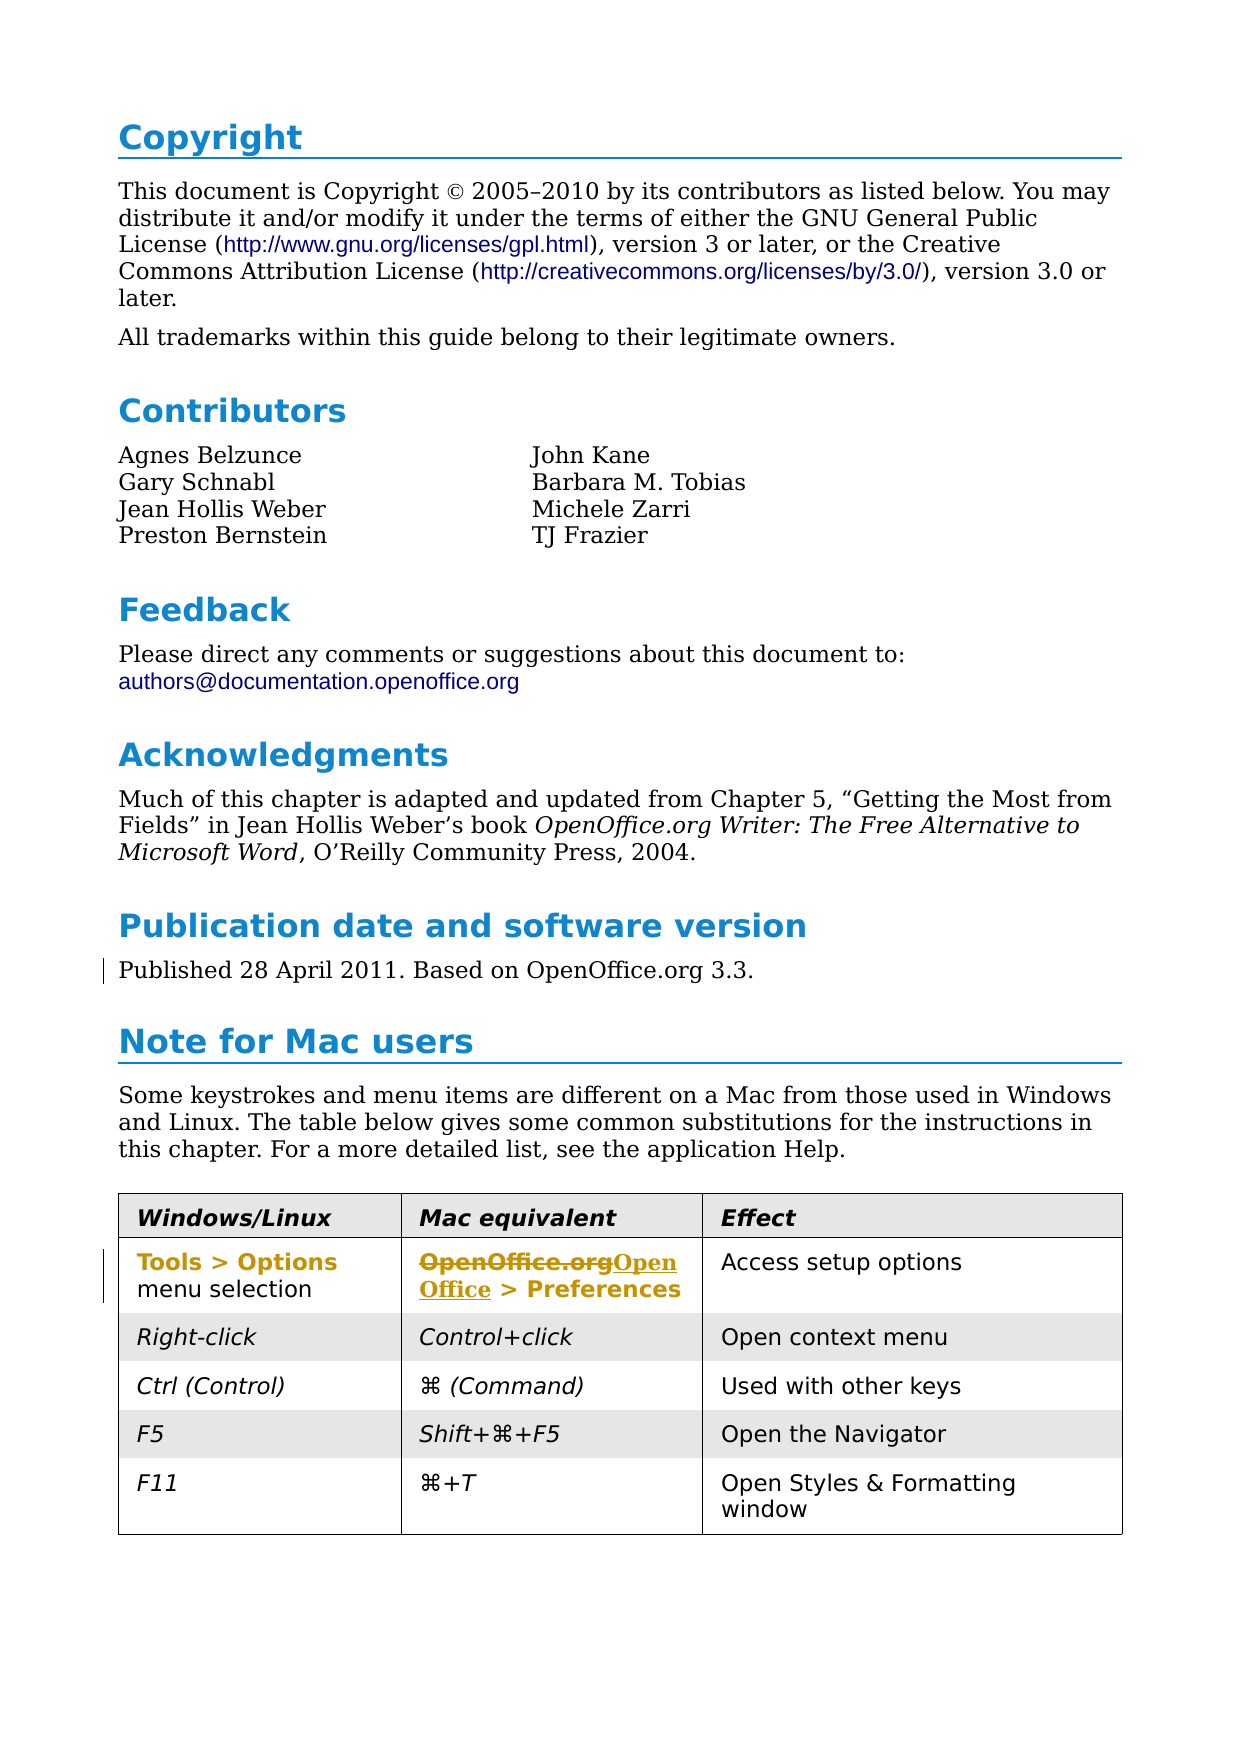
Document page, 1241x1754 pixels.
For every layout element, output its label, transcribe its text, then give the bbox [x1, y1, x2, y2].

subtitle Copyright [118, 118, 1122, 157]
text Agnes Belzunce John Kane Gary Schnabl Barbara M. Tobias Jean Hollis Weber Michele Zarri Preston Bernstein TJ Frazier [118, 443, 1122, 549]
text Contributors [118, 393, 1122, 430]
table_cell Used with other keys [703, 1361, 1122, 1410]
text All trademarks within this guide belong to their legitimate owners. [118, 324, 1122, 351]
table_cell OpenOffice > Preferences [402, 1238, 702, 1313]
table_cell F11 [119, 1458, 401, 1533]
text Published 28 April 2011. Based on OpenOffice.org 3.3. [118, 958, 1122, 984]
table_cell Access setup options [703, 1238, 1122, 1313]
table_header Windows/Linux [119, 1194, 401, 1237]
text Please direct any comments or suggestions about this document to: authors@documentation.openoffice.org [118, 641, 1122, 694]
subtitle Note for Mac users [118, 1023, 1122, 1062]
table_cell Right-click [119, 1313, 401, 1361]
text Acknowledgments [118, 736, 1122, 773]
table_cell F5 [119, 1410, 401, 1458]
text Much of this chapter is adapted and updated from Chapter 5, “Getting the Most from Fields” in Jean Hollis Weber’s book OpenOffice.org Writer: The Free Alternative to Microsoft Word, O’Reilly Community Press, 2004. [118, 786, 1122, 866]
text Publication date and software version [118, 908, 1122, 945]
table_header Effect [703, 1194, 1122, 1237]
table_cell Open Styles & Formatting window [703, 1458, 1122, 1533]
table_cell Open the Navigator [703, 1410, 1122, 1458]
text Feedback [118, 591, 1122, 629]
table_cell Tools > Options menu selection [119, 1238, 401, 1313]
table_cell z (Command) [402, 1361, 702, 1410]
table_cell Shift+z+F5 [402, 1410, 702, 1458]
text This document is Copyright © 2005–2010 by its contributors as listed below. You may distribute it and/or modify it under the terms of either the GNU General Public License (http://www.gnu.org/licenses/gpl.html), version 3 or later, or the Creative Commons Attribution License (http://creativecommons.org/licenses/by/3.0/), version 3.0 or later. [118, 178, 1122, 312]
text Some keystrokes and menu items are different on a Mac from those used in Windows and Linux. The table below gives some common substitutions for the instructions in this chapter. For a more detailed list, see the application Help. [118, 1083, 1122, 1163]
table_cell Control+click [402, 1313, 702, 1361]
table_cell Ctrl (Control) [119, 1361, 401, 1410]
table_cell z+T [402, 1458, 702, 1533]
table_header Mac equivalent [402, 1194, 702, 1237]
table_cell Open context menu [703, 1313, 1122, 1361]
